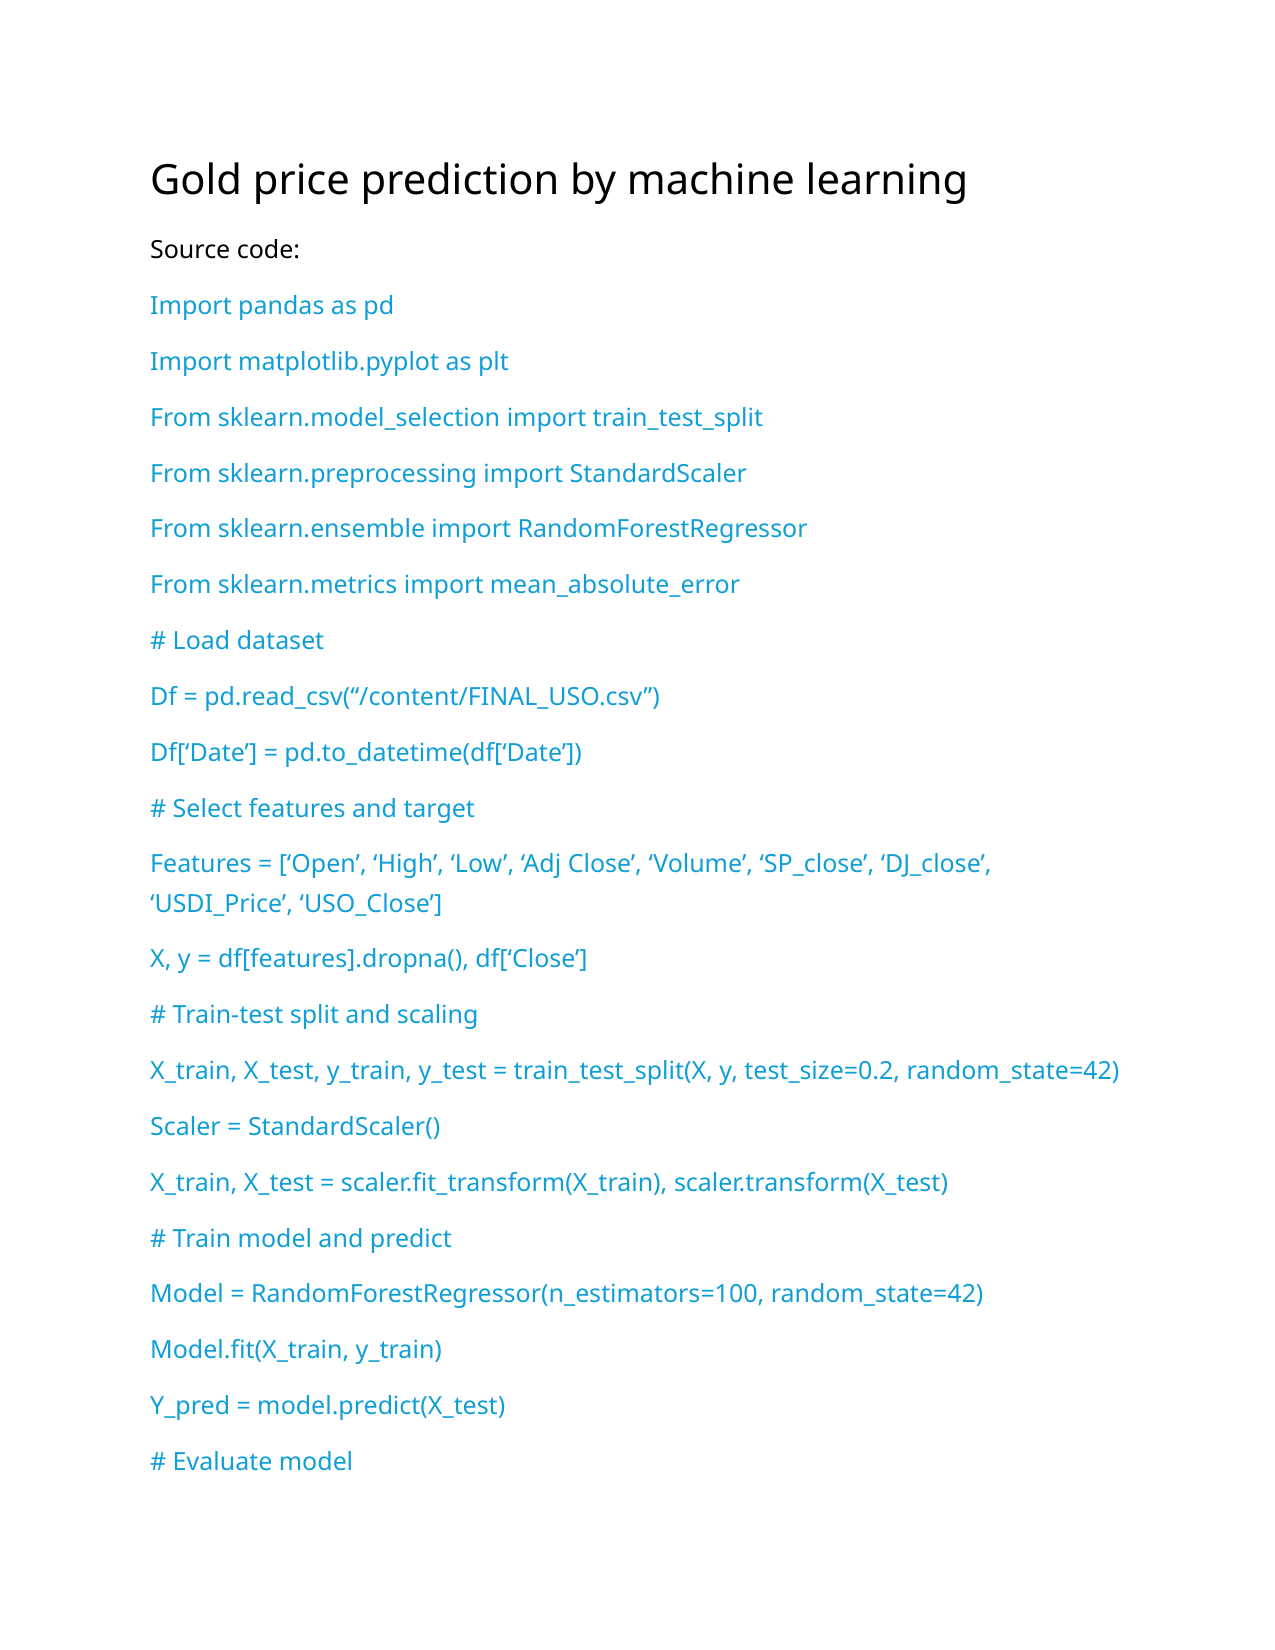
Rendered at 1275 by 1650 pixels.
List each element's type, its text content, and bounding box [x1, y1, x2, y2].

text Import pandas as pd [150, 288, 1125, 322]
text Source code: [150, 232, 1125, 266]
text From sklearn.preprocessing import StandardScaler [150, 455, 1125, 489]
text # Train model and predict [150, 1220, 1125, 1254]
text Import matplotlib.pyplot as plt [150, 343, 1125, 378]
text Df = pd.read_csv(“/content/FINAL_USO.csv”) [150, 678, 1125, 713]
text Model.fit(X_train, y_train) [150, 1332, 1125, 1366]
text Df[‘Date’] = pd.to_datetime(df[‘Date’]) [150, 734, 1125, 768]
text X, y = df[features].dropna(), df[‘Close’] [150, 941, 1125, 975]
text # Train-test split and scaling [150, 997, 1125, 1031]
text Gold price prediction by machine learning [150, 150, 1125, 207]
text Y_pred = model.predict(X_test) [150, 1388, 1125, 1422]
text X_train, X_test, y_train, y_test = train_test_split(X, y, test_size=0.2, random_state=42) [150, 1053, 1125, 1087]
text From sklearn.metrics import mean_absolute_error [150, 567, 1125, 601]
text Scaler = StandardScaler() [150, 1108, 1125, 1143]
text From sklearn.ensemble import RandomForestRegressor [150, 511, 1125, 545]
text # Evaluate model [150, 1443, 1125, 1478]
text # Select features and target [150, 790, 1125, 824]
text Features = [‘Open’, ‘High’, ‘Low’, ‘Adj Close’, ‘Volume’, ‘SP_close’, ‘DJ_close’, ‘USDI_Price’, ‘USO_Close’] [150, 846, 1125, 919]
text X_train, X_test = scaler.fit_transform(X_train), scaler.transform(X_test) [150, 1164, 1125, 1198]
text Model = RandomForestRegressor(n_estimators=100, random_state=42) [150, 1276, 1125, 1310]
text From sklearn.model_selection import train_test_split [150, 399, 1125, 433]
text # Load dataset [150, 623, 1125, 657]
